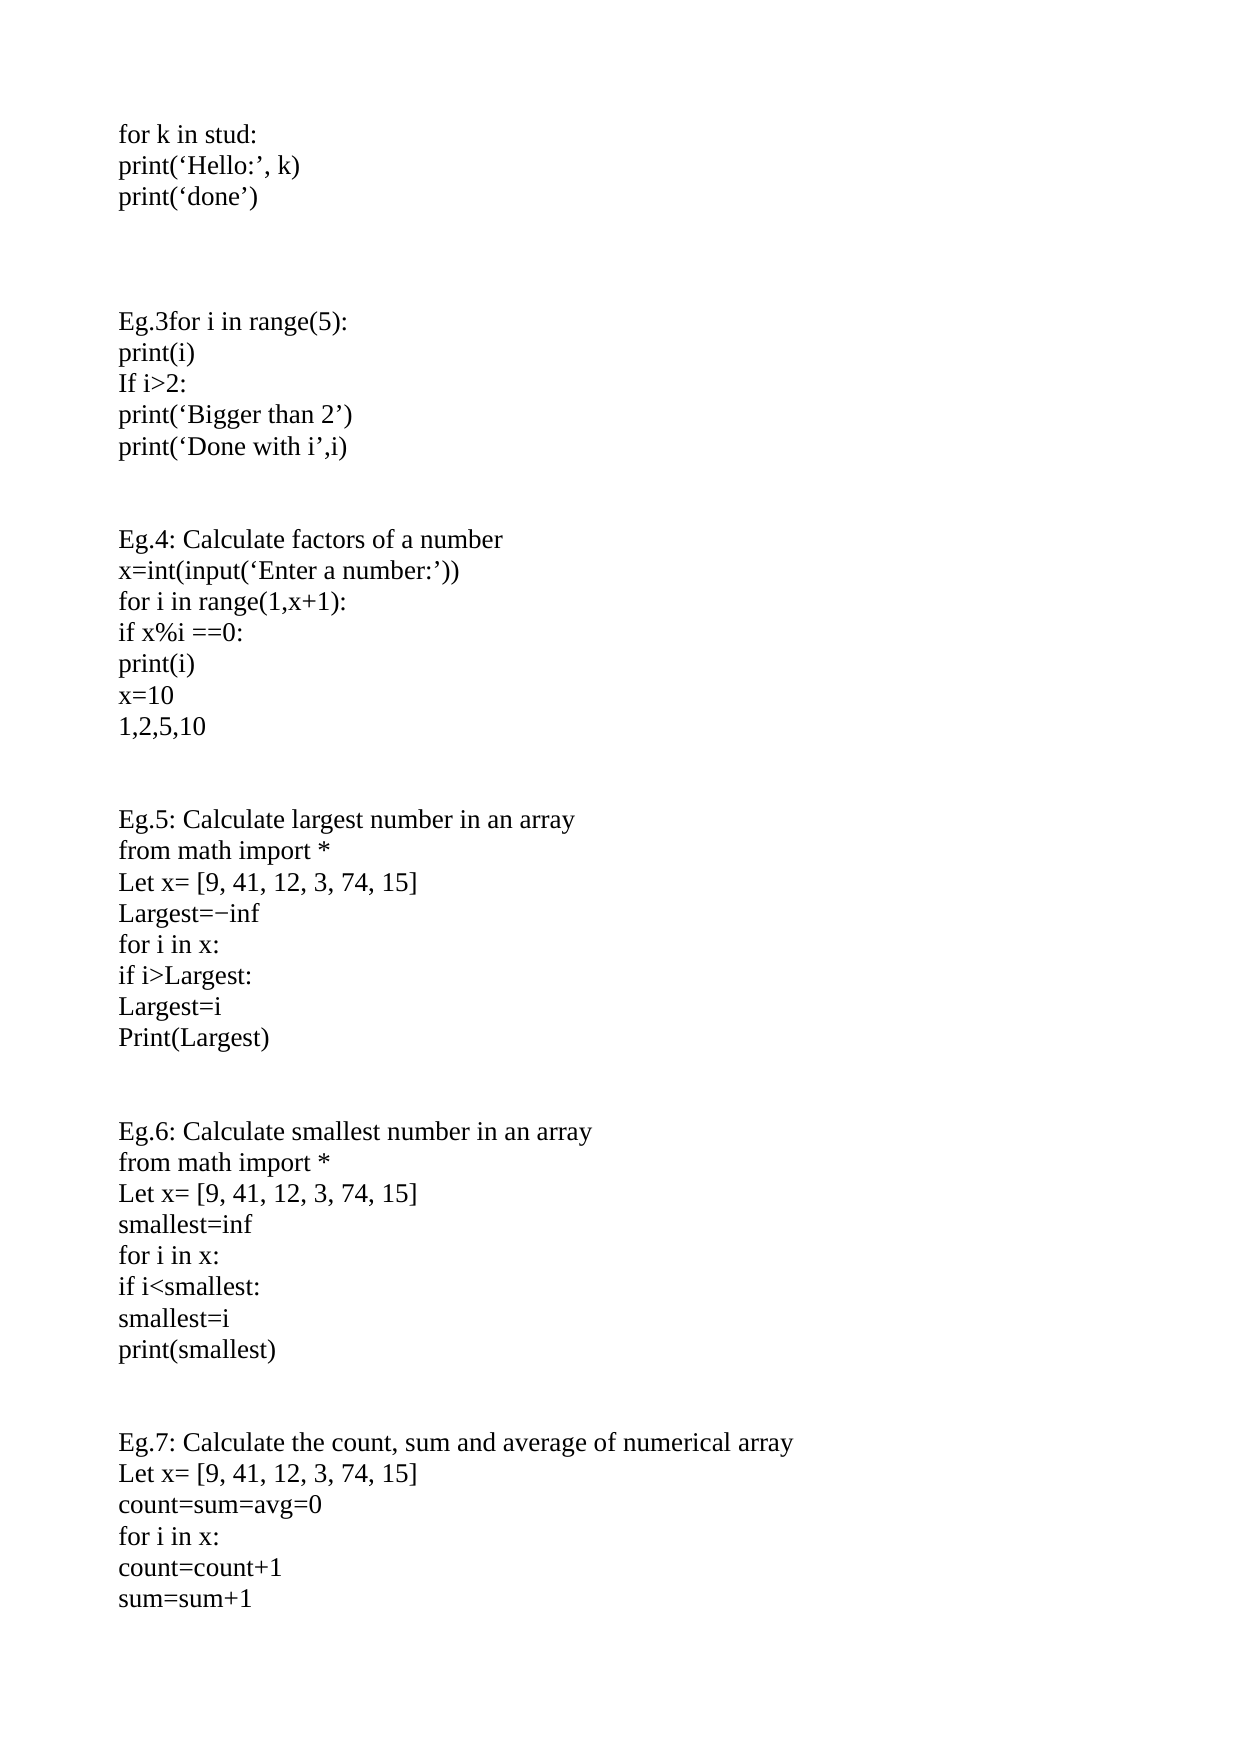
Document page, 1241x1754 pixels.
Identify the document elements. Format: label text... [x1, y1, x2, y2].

text sum=sum+1 [118, 1582, 1122, 1613]
text Let x= [9, 41, 12, 3, 74, 15] [118, 1177, 1122, 1208]
text for i in x: [118, 1520, 1122, 1551]
text from math import * [118, 834, 1122, 866]
text x=10 [118, 679, 1122, 710]
text print(i) [118, 648, 1122, 679]
text count=count+1 [118, 1551, 1122, 1582]
text print(‘Hello:’, k) [118, 149, 1122, 180]
text print(smallest) [118, 1333, 1122, 1364]
text for k in stud: [118, 118, 1122, 149]
text if x%i ==0: [118, 616, 1122, 648]
text from math import * [118, 1146, 1122, 1177]
text smallest=i [118, 1302, 1122, 1333]
text print(‘Done with i’,i) [118, 429, 1122, 461]
text Largest=−inf [118, 897, 1122, 928]
text Let x= [9, 41, 12, 3, 74, 15] [118, 1457, 1122, 1488]
text Eg.6: Calculate smallest number in an array [118, 1115, 1122, 1146]
text Eg.7: Calculate the count, sum and average of numerical array [118, 1426, 1122, 1457]
text if i>Largest: [118, 959, 1122, 990]
text If i>2: [118, 367, 1122, 398]
text print(‘Bigger than 2’) [118, 398, 1122, 429]
text count=sum=avg=0 [118, 1488, 1122, 1520]
text if i<smallest: [118, 1271, 1122, 1302]
text Eg.3for i in range(5): [118, 305, 1122, 336]
text Eg.5: Calculate largest number in an array [118, 803, 1122, 834]
text 1,2,5,10 [118, 710, 1122, 741]
text smallest=inf [118, 1208, 1122, 1239]
text for i in x: [118, 928, 1122, 959]
text x=int(input(‘Enter a number:’)) [118, 554, 1122, 585]
text Let x= [9, 41, 12, 3, 74, 15] [118, 866, 1122, 897]
text Eg.4: Calculate factors of a number [118, 523, 1122, 554]
text print(i) [118, 336, 1122, 367]
text for i in x: [118, 1239, 1122, 1271]
text for i in range(1,x+1): [118, 585, 1122, 616]
text print(‘done’) [118, 180, 1122, 212]
text Largest=i [118, 990, 1122, 1021]
text Print(Largest) [118, 1021, 1122, 1052]
